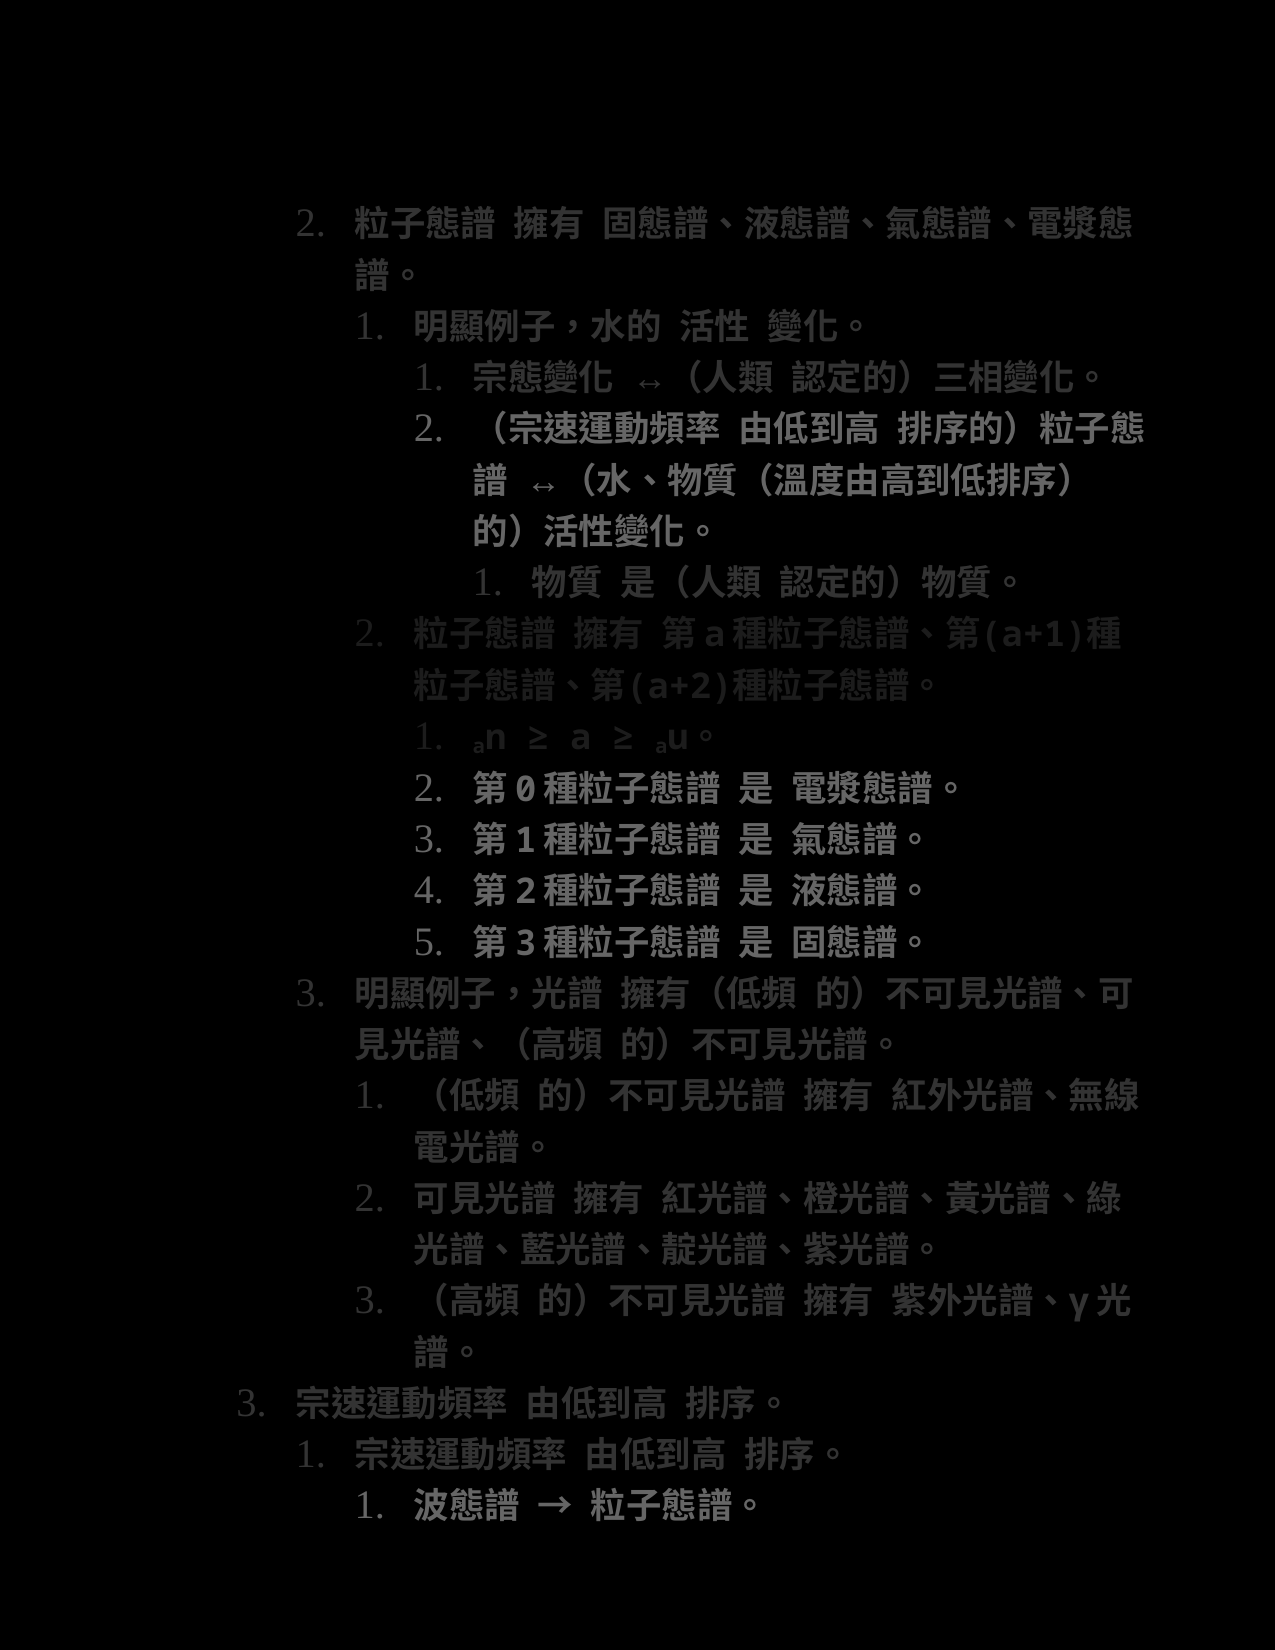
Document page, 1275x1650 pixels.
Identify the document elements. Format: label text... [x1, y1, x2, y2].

list 明顯例子，光譜 擁有（低頻 的）不可見光譜、可見光譜、（高頻 的）不可見光譜。 [295, 965, 1157, 1068]
list 粒子態譜 擁有 固態譜、液態譜、氣態譜、電漿態譜。 [295, 196, 1157, 298]
list 宗速運動頻率 由低到高 排序。 [236, 1375, 1157, 1427]
list 物質 是（人類 認定的）物質。 [472, 554, 1157, 606]
list 第1種粒子態譜 是 氣態譜。 [413, 811, 1157, 863]
list （低頻 的）不可見光譜 擁有 紅外光譜、無線電光譜。 [354, 1068, 1157, 1170]
list 第0種粒子態譜 是 電漿態譜。 [413, 760, 1157, 811]
list 第3種粒子態譜 是 固態譜。 [413, 914, 1157, 965]
list 宗態變化 ↔（人類 認定的）三相變化。 [413, 349, 1157, 401]
list 粒子態譜 擁有 第a種粒子態譜、第(a+1)種粒子態譜、第(a+2)種粒子態譜。 [354, 606, 1157, 708]
list 波態譜 → 粒子態譜。 [354, 1478, 1157, 1529]
list 明顯例子，水的 活性 變化。 [354, 298, 1157, 349]
list an ≥ a ≥ au。 [413, 708, 1157, 760]
list 可見光譜 擁有 紅光譜、橙光譜、黃光譜、綠光譜、藍光譜、靛光譜、紫光譜。 [354, 1170, 1157, 1273]
list 宗速運動頻率 由低到高 排序。 [295, 1427, 1157, 1478]
list （高頻 的）不可見光譜 擁有 紫外光譜、γ光譜。 [354, 1273, 1157, 1375]
list （宗速運動頻率 由低到高 排序的）粒子態譜 ↔（水、物質（溫度由高到低排序）的）活性變化。 [413, 401, 1157, 554]
list 第2種粒子態譜 是 液態譜。 [413, 863, 1157, 914]
